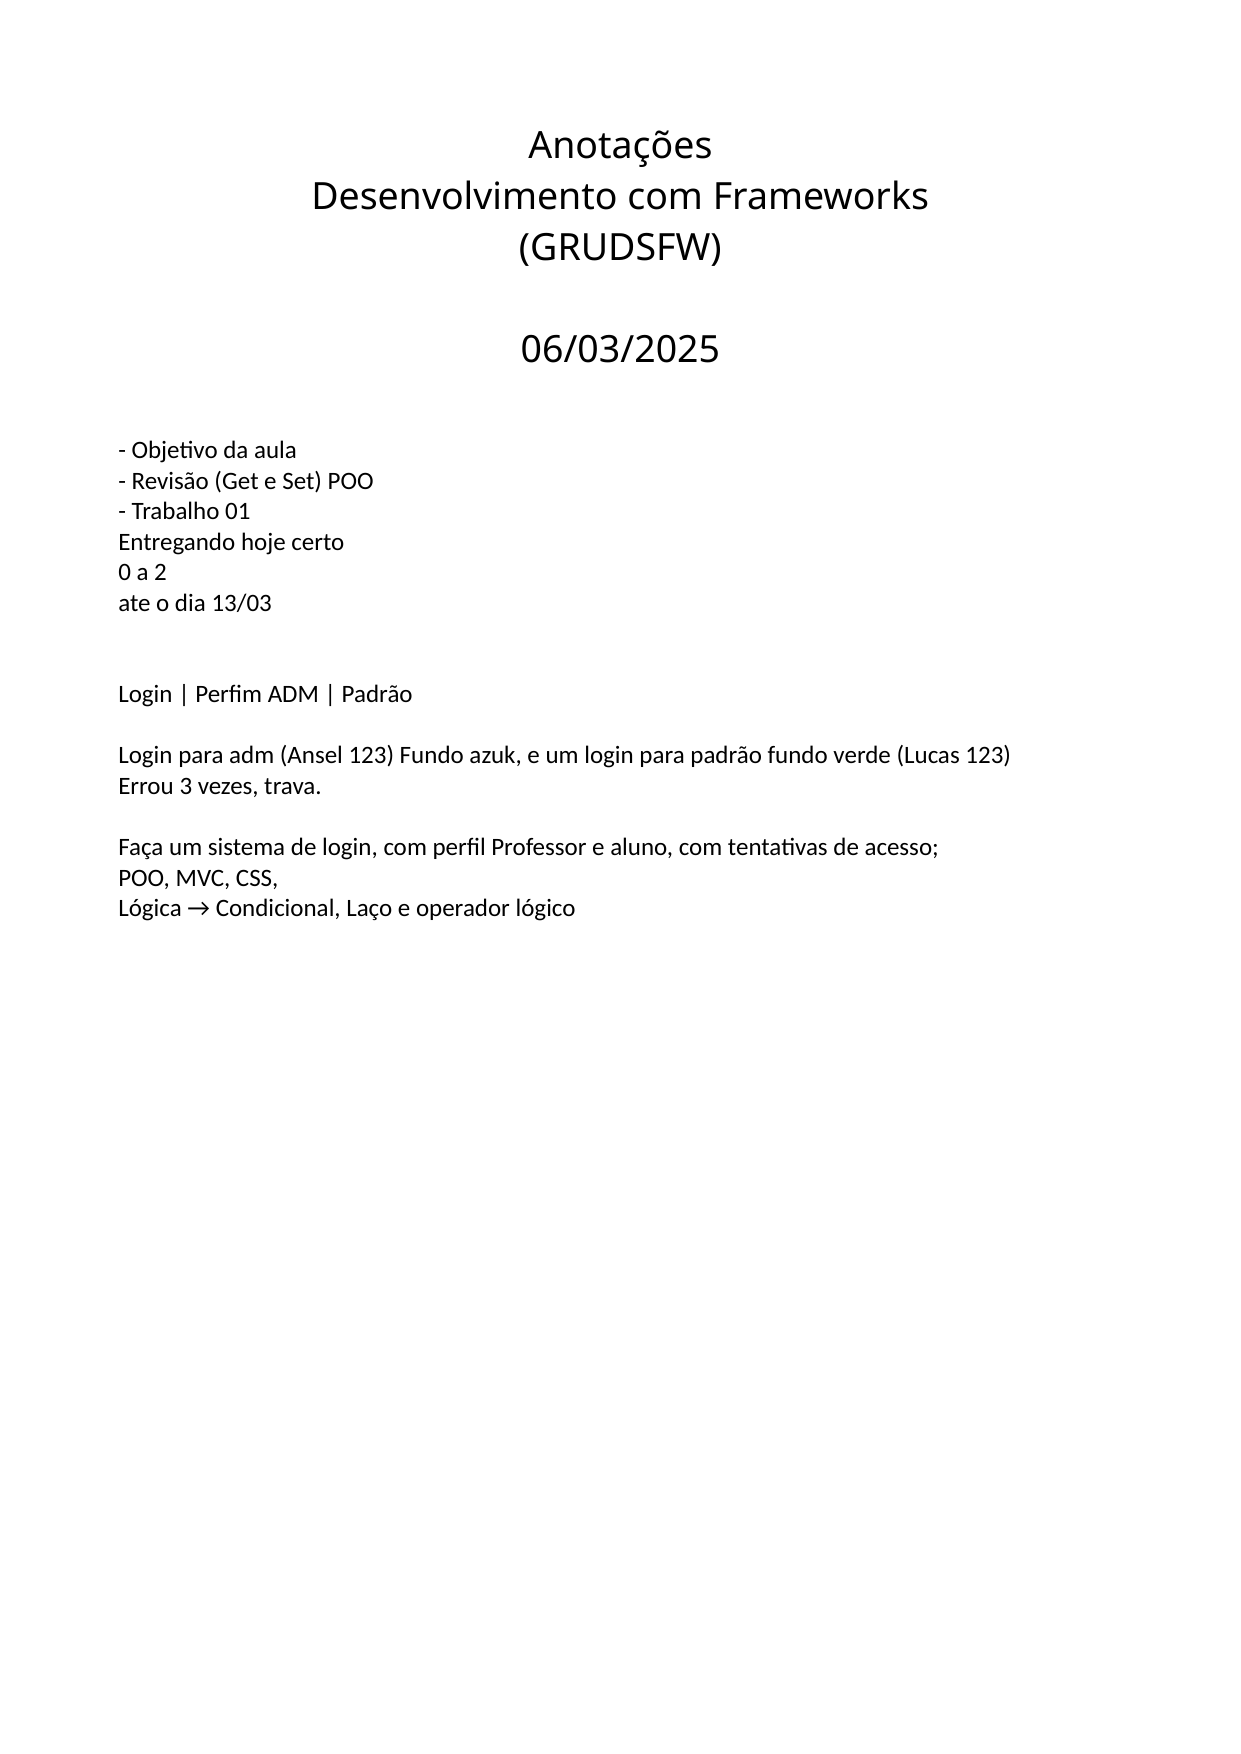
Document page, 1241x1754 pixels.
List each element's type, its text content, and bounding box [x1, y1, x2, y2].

text 06/03/2025 [118, 322, 1122, 373]
text 0 a 2 [118, 556, 1122, 587]
text POO, MVC, CSS, [118, 862, 1122, 892]
text ate o dia 13/03 [118, 587, 1122, 617]
text Faça um sistema de login, com perfil Professor e aluno, com tentativas de acesso; [118, 831, 1122, 862]
text Anotações [118, 118, 1122, 169]
text - Revisão (Get e Set) POO [118, 465, 1122, 495]
text - Objetivo da aula [118, 404, 1122, 465]
text Login | Perfim ADM | Padrão [118, 678, 1122, 709]
text (GRUDSFW) [118, 220, 1122, 271]
text Login para adm (Ansel 123) Fundo azuk, e um login para padrão fundo verde (Lucas 123) [118, 739, 1122, 770]
text Desenvolvimento com Frameworks [118, 169, 1122, 220]
text Lógica → Condicional, Laço e operador lógico [118, 892, 1122, 923]
text - Trabalho 01 [118, 495, 1122, 526]
text Entregando hoje certo [118, 526, 1122, 556]
text Errou 3 vezes, trava. [118, 770, 1122, 801]
